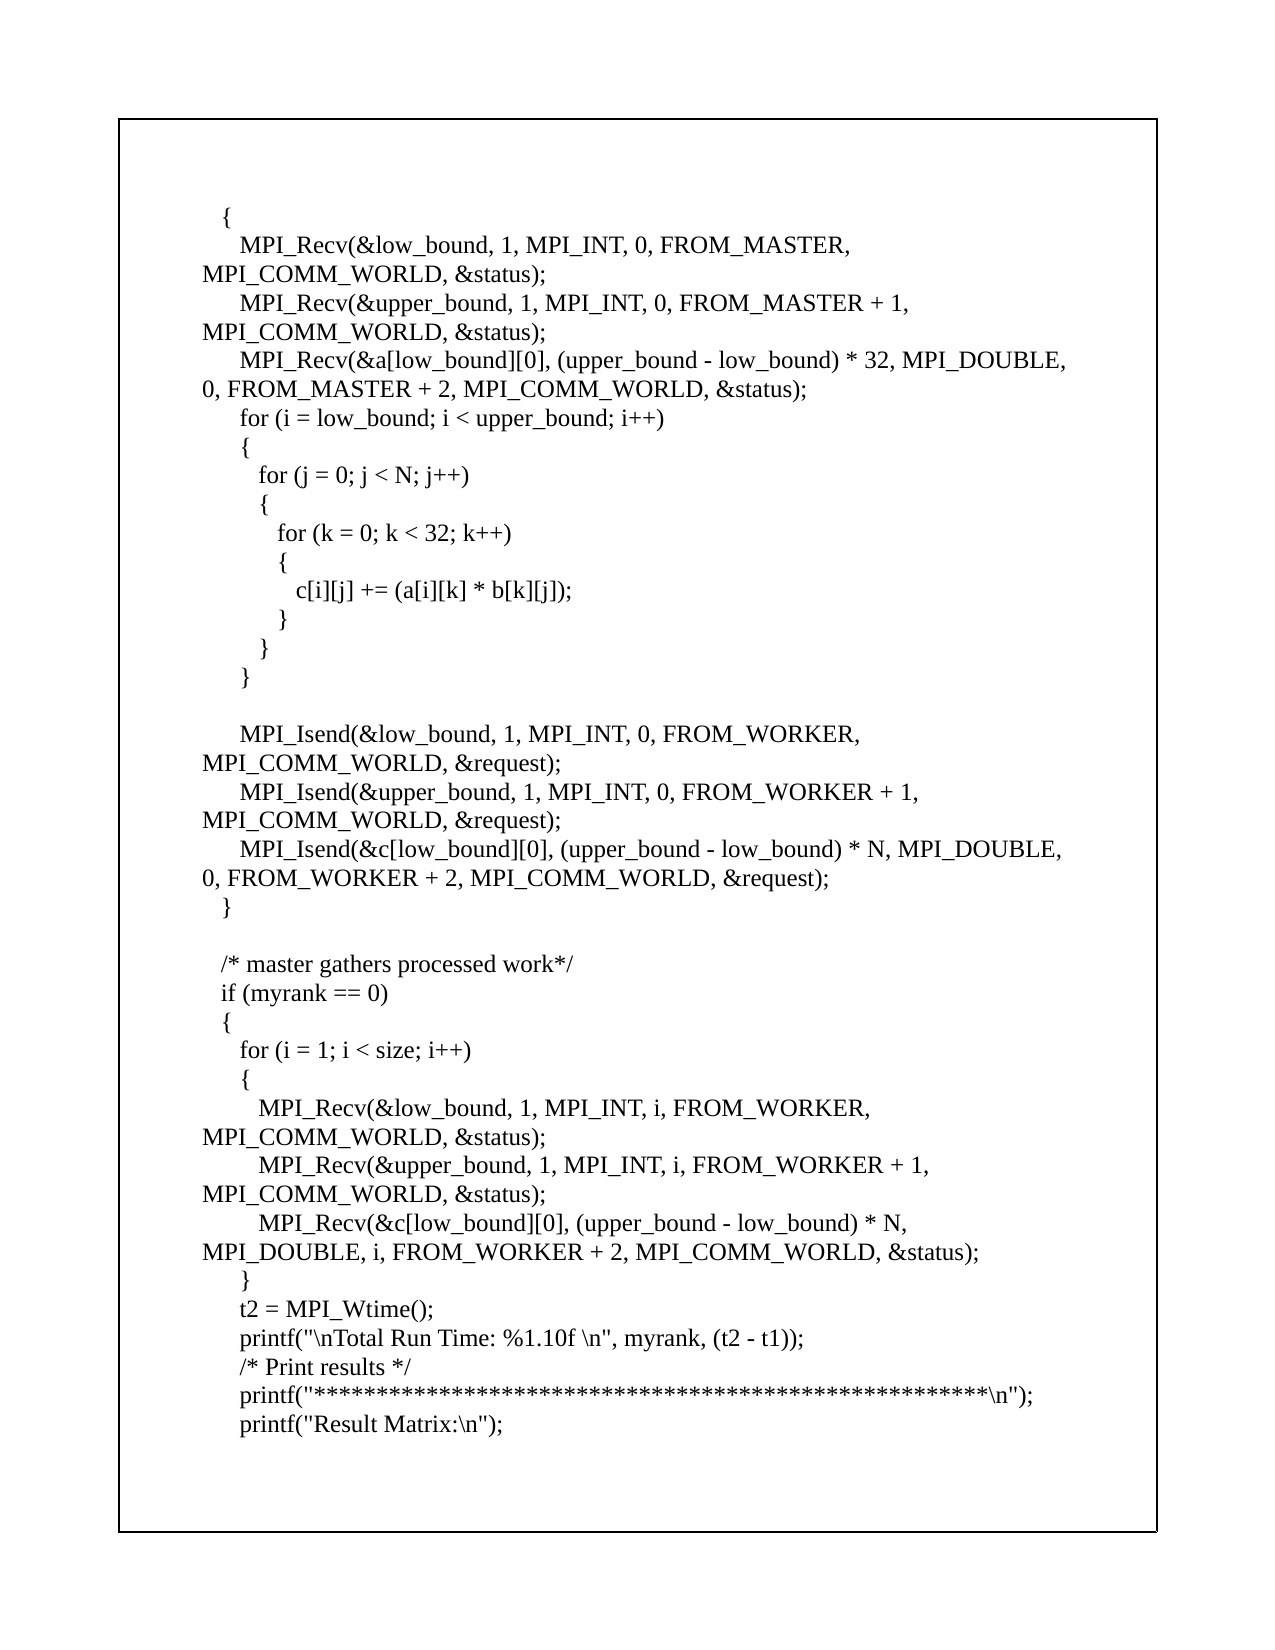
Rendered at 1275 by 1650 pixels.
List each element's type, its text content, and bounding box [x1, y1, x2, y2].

text MPI_Isend(&upper_bound, 1, MPI_INT, 0, FROM_WORKER + 1, MPI_COMM_WORLD, &request); [202, 777, 1073, 834]
text c[i][j] += (a[i][k] * b[k][j]); [202, 576, 1073, 604]
text MPI_Recv(&low_bound, 1, MPI_INT, 0, FROM_MASTER, MPI_COMM_WORLD, &status); [202, 231, 1073, 288]
text for (k = 0; k < 32; k++) [202, 518, 1073, 547]
text if (myrank == 0) [202, 978, 1073, 1007]
text printf("******************************************************\n"); [202, 1381, 1073, 1409]
text MPI_Recv(&upper_bound, 1, MPI_INT, i, FROM_WORKER + 1, MPI_COMM_WORLD, &status); [202, 1151, 1073, 1208]
text { [202, 1064, 1073, 1093]
text } [202, 633, 1073, 662]
text MPI_Recv(&a[low_bound][0], (upper_bound - low_bound) * 32, MPI_DOUBLE, 0, FROM_MASTER + 2, MPI_COMM_WORLD, &status); [202, 346, 1073, 403]
text for (j = 0; j < N; j++) [202, 461, 1073, 489]
text t2 = MPI_Wtime(); [202, 1294, 1073, 1323]
text /* master gathers processed work*/ [202, 949, 1073, 978]
text } [202, 662, 1073, 691]
text MPI_Isend(&c[low_bound][0], (upper_bound - low_bound) * N, MPI_DOUBLE, 0, FROM_WORKER + 2, MPI_COMM_WORLD, &request); [202, 834, 1073, 892]
text printf("\nTotal Run Time: %1.10f \n", myrank, (t2 - t1)); [202, 1323, 1073, 1352]
text { [202, 489, 1073, 518]
text MPI_Recv(&low_bound, 1, MPI_INT, i, FROM_WORKER, MPI_COMM_WORLD, &status); [202, 1093, 1073, 1151]
text } [202, 604, 1073, 633]
text for (i = 1; i < size; i++) [202, 1036, 1073, 1064]
text MPI_Recv(&c[low_bound][0], (upper_bound - low_bound) * N, MPI_DOUBLE, i, FROM_WORKER + 2, MPI_COMM_WORLD, &status); [202, 1208, 1073, 1266]
text { [202, 432, 1073, 461]
text { [202, 1007, 1073, 1036]
text { [202, 547, 1073, 576]
text { [202, 202, 1073, 231]
text } [202, 892, 1073, 921]
text /* Print results */ [202, 1352, 1073, 1381]
text } [202, 1266, 1073, 1294]
text for (i = low_bound; i < upper_bound; i++) [202, 403, 1073, 432]
text MPI_Recv(&upper_bound, 1, MPI_INT, 0, FROM_MASTER + 1, MPI_COMM_WORLD, &status); [202, 288, 1073, 346]
text printf("Result Matrix:\n"); [202, 1409, 1073, 1438]
text MPI_Isend(&low_bound, 1, MPI_INT, 0, FROM_WORKER, MPI_COMM_WORLD, &request); [202, 719, 1073, 777]
